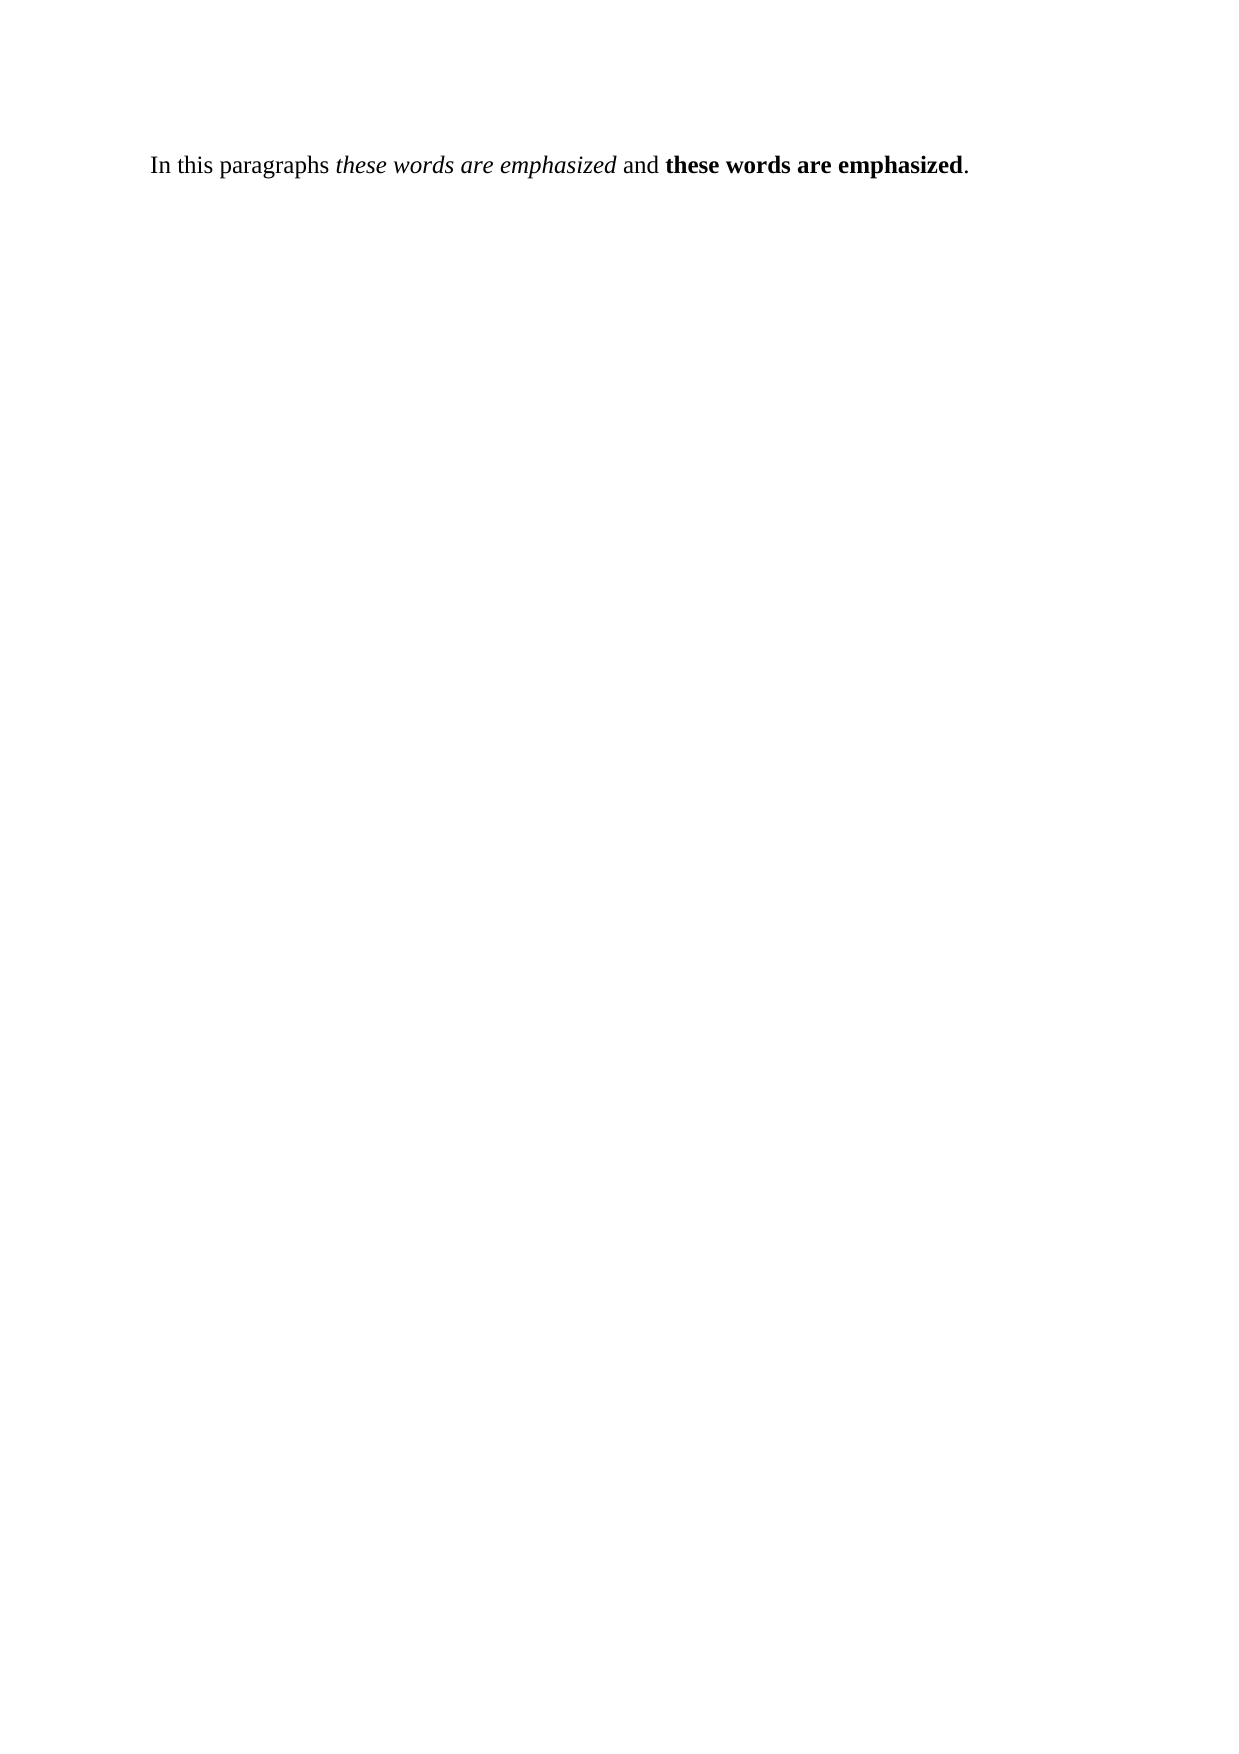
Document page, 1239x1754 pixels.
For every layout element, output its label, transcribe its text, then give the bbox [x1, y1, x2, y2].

text In this paragraphs these words are emphasized and these words are emphasized. [150, 150, 1089, 179]
